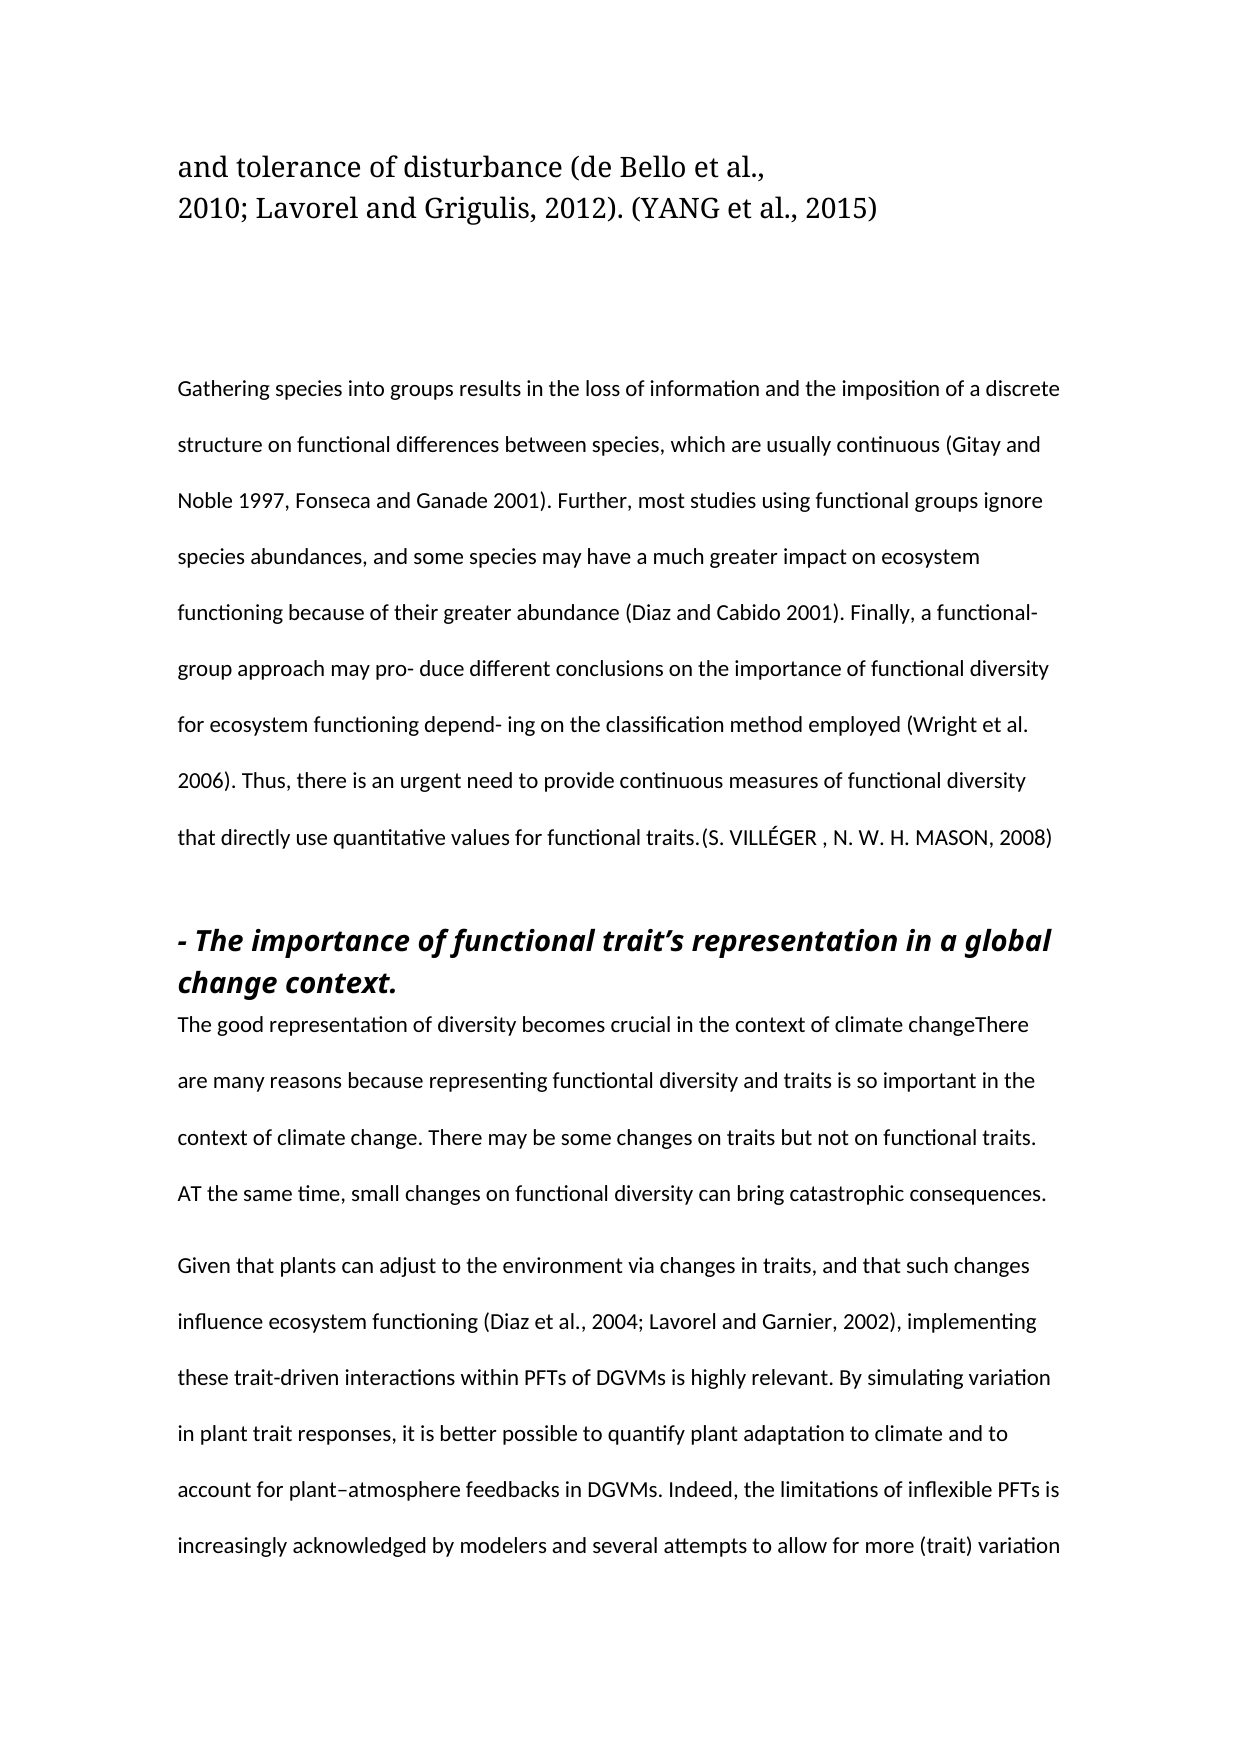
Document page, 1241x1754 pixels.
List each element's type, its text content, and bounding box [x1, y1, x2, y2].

text Gathering species into groups results in the loss of information and the imposition of a discrete structure on functional differences between species, which are usually continuous (Gitay and Noble 1997, Fonseca and Ganade 2001). Further, most studies using functional groups ignore species abundances, and some species may have a much greater impact on ecosystem functioning because of their greater abundance (Diaz and Cabido 2001). Finally, a functional-group approach may pro- duce different conclusions on the importance of functional diversity for ecosystem functioning depend- ing on the classification method employed (Wright et al. 2006). Thus, there is an urgent need to provide continuous measures of functional diversity that directly use quantitative values for functional traits.(S. VILLÉGER , N. W. H. MASON, 2008) [177, 374, 1063, 851]
text and tolerance of disturbance (de Bello et al., [177, 148, 1063, 186]
subtitle - The importance of functional trait’s representation in a global change context. [177, 920, 1063, 1002]
text Given that plants can adjust to the environment via changes in traits, and that such changes influence ecosystem functioning (Diaz et al., 2004; Lavorel and Garnier, 2002), implementing these trait-driven interactions within PFTs of DGVMs is highly relevant. By simulating variation in plant trait responses, it is better possible to quantify plant adaptation to climate and to account for plant–atmosphere feedbacks in DGVMs. Indeed, the limitations of inflexible PFTs is increasingly acknowledged by modelers and several attempts to allow for more (trait) variation [177, 1251, 1063, 1559]
text The good representation of diversity becomes crucial in the context of climate changeThere are many reasons because representing functiontal diversity and traits is so important in the context of climate change. There may be some changes on traits but not on functional traits. AT the same time, small changes on functional diversity can bring catastrophic consequences. [177, 1011, 1063, 1207]
text 2010; Lavorel and Grigulis, 2012). (YANG et al., 2015) [177, 188, 1063, 227]
